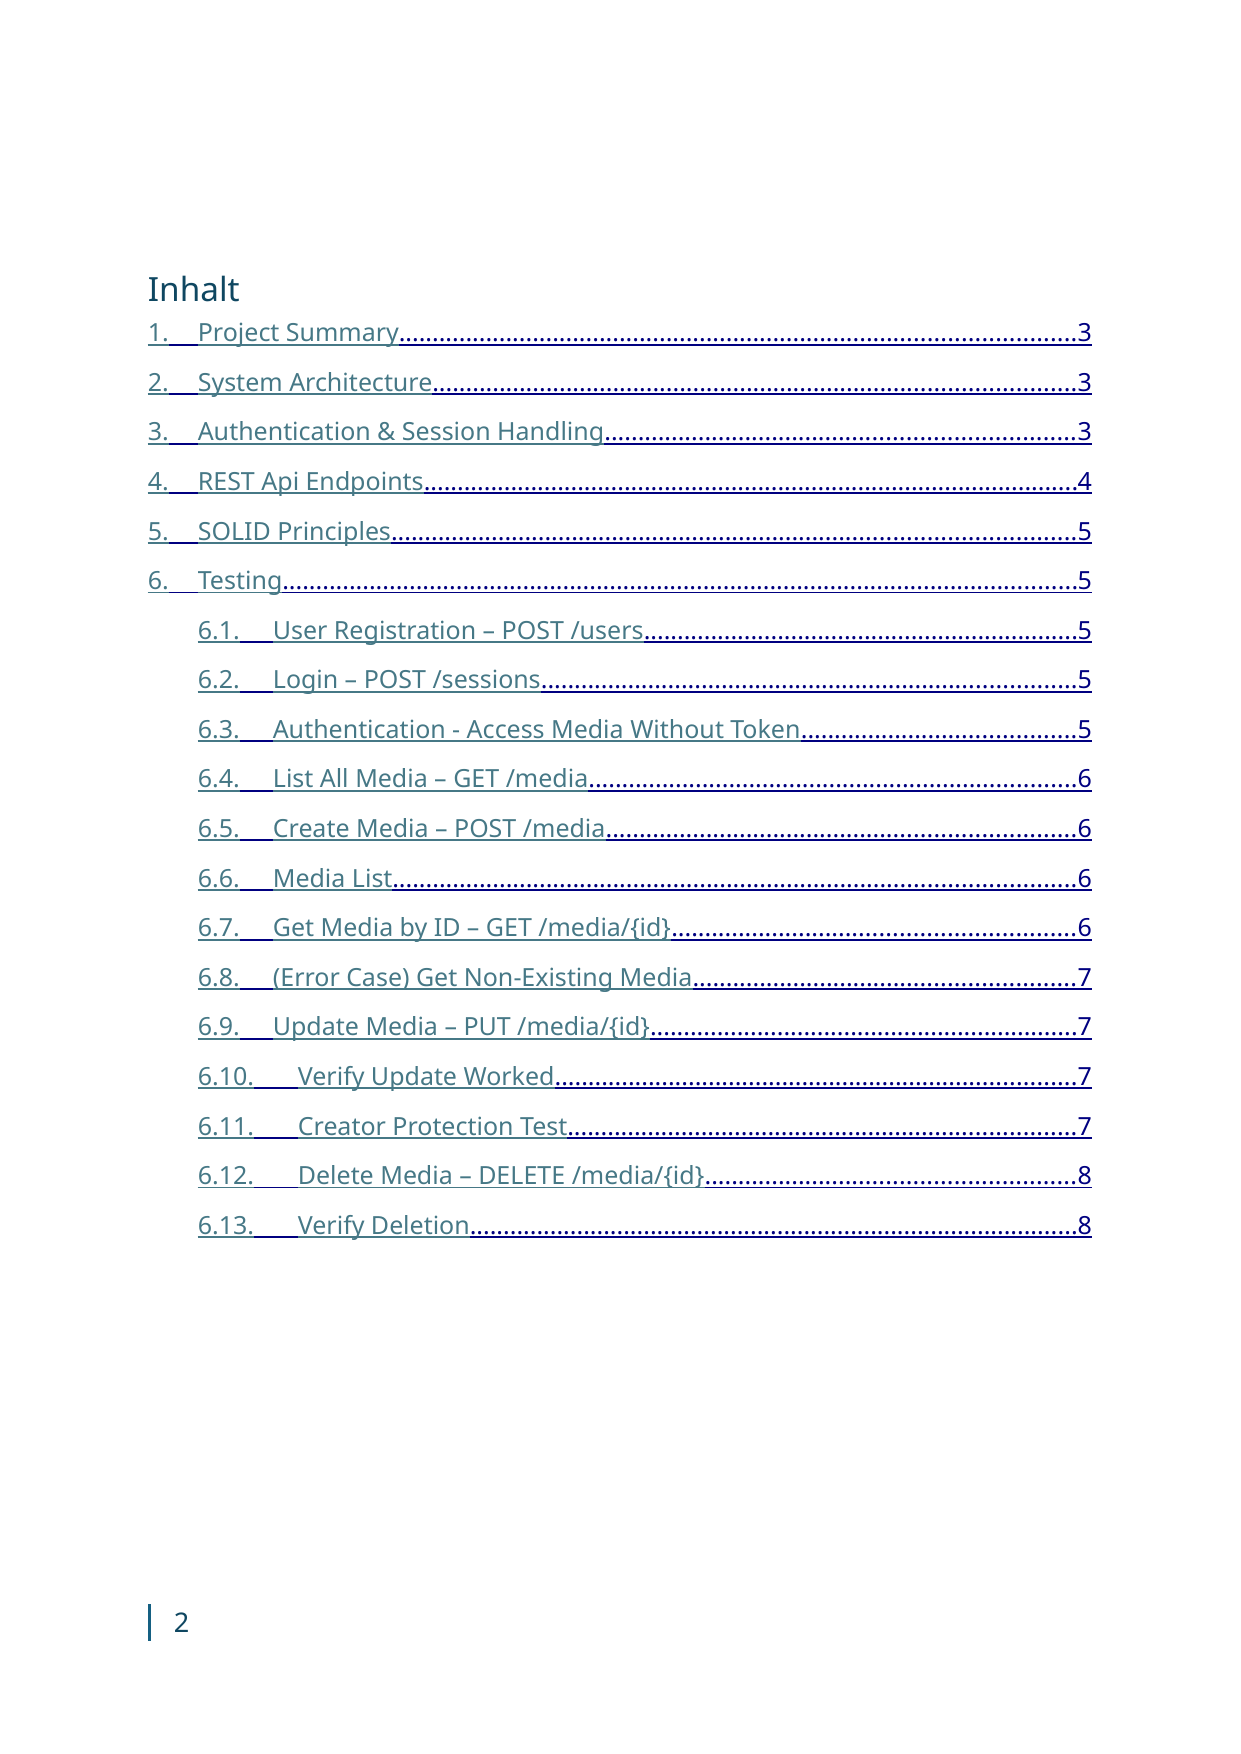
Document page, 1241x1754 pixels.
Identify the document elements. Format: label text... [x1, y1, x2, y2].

text 2. System Architecture 3 [148, 364, 1093, 398]
text 6. Testing 5 [148, 563, 1093, 597]
text 6.4. List All Media – GET /media 6 [198, 761, 1093, 795]
text 6.9. Update Media – PUT /media/{id} 7 [198, 1009, 1093, 1043]
text 6.1. User Registration – POST /users 5 [198, 612, 1093, 646]
text 6.6. Media List 6 [198, 860, 1093, 894]
text 6.2. Login – POST /sessions 5 [198, 662, 1093, 696]
text 1. Project Summary 3 [148, 315, 1093, 349]
text 4. REST Api Endpoints 4 [148, 463, 1093, 498]
text 6.12. Delete Media – DELETE /media/{id} 8 [198, 1158, 1093, 1192]
text 6.10. Verify Update Worked 7 [198, 1058, 1093, 1093]
text 6.7. Get Media by ID – GET /media/{id} 6 [198, 910, 1093, 944]
text 6.5. Create Media – POST /media 6 [198, 811, 1093, 845]
text 6.13. Verify Deletion 8 [198, 1207, 1093, 1241]
text 5. SOLID Principles 5 [148, 513, 1093, 547]
text 3. Authentication & Session Handling 3 [148, 414, 1093, 448]
text 6.3. Authentication - Access Media Without Token 5 [198, 711, 1093, 746]
text 6.11. Creator Protection Test 7 [198, 1108, 1093, 1142]
text 6.8. (Error Case) Get Non-Existing Media 7 [198, 959, 1093, 993]
text Inhalt [148, 266, 1093, 312]
